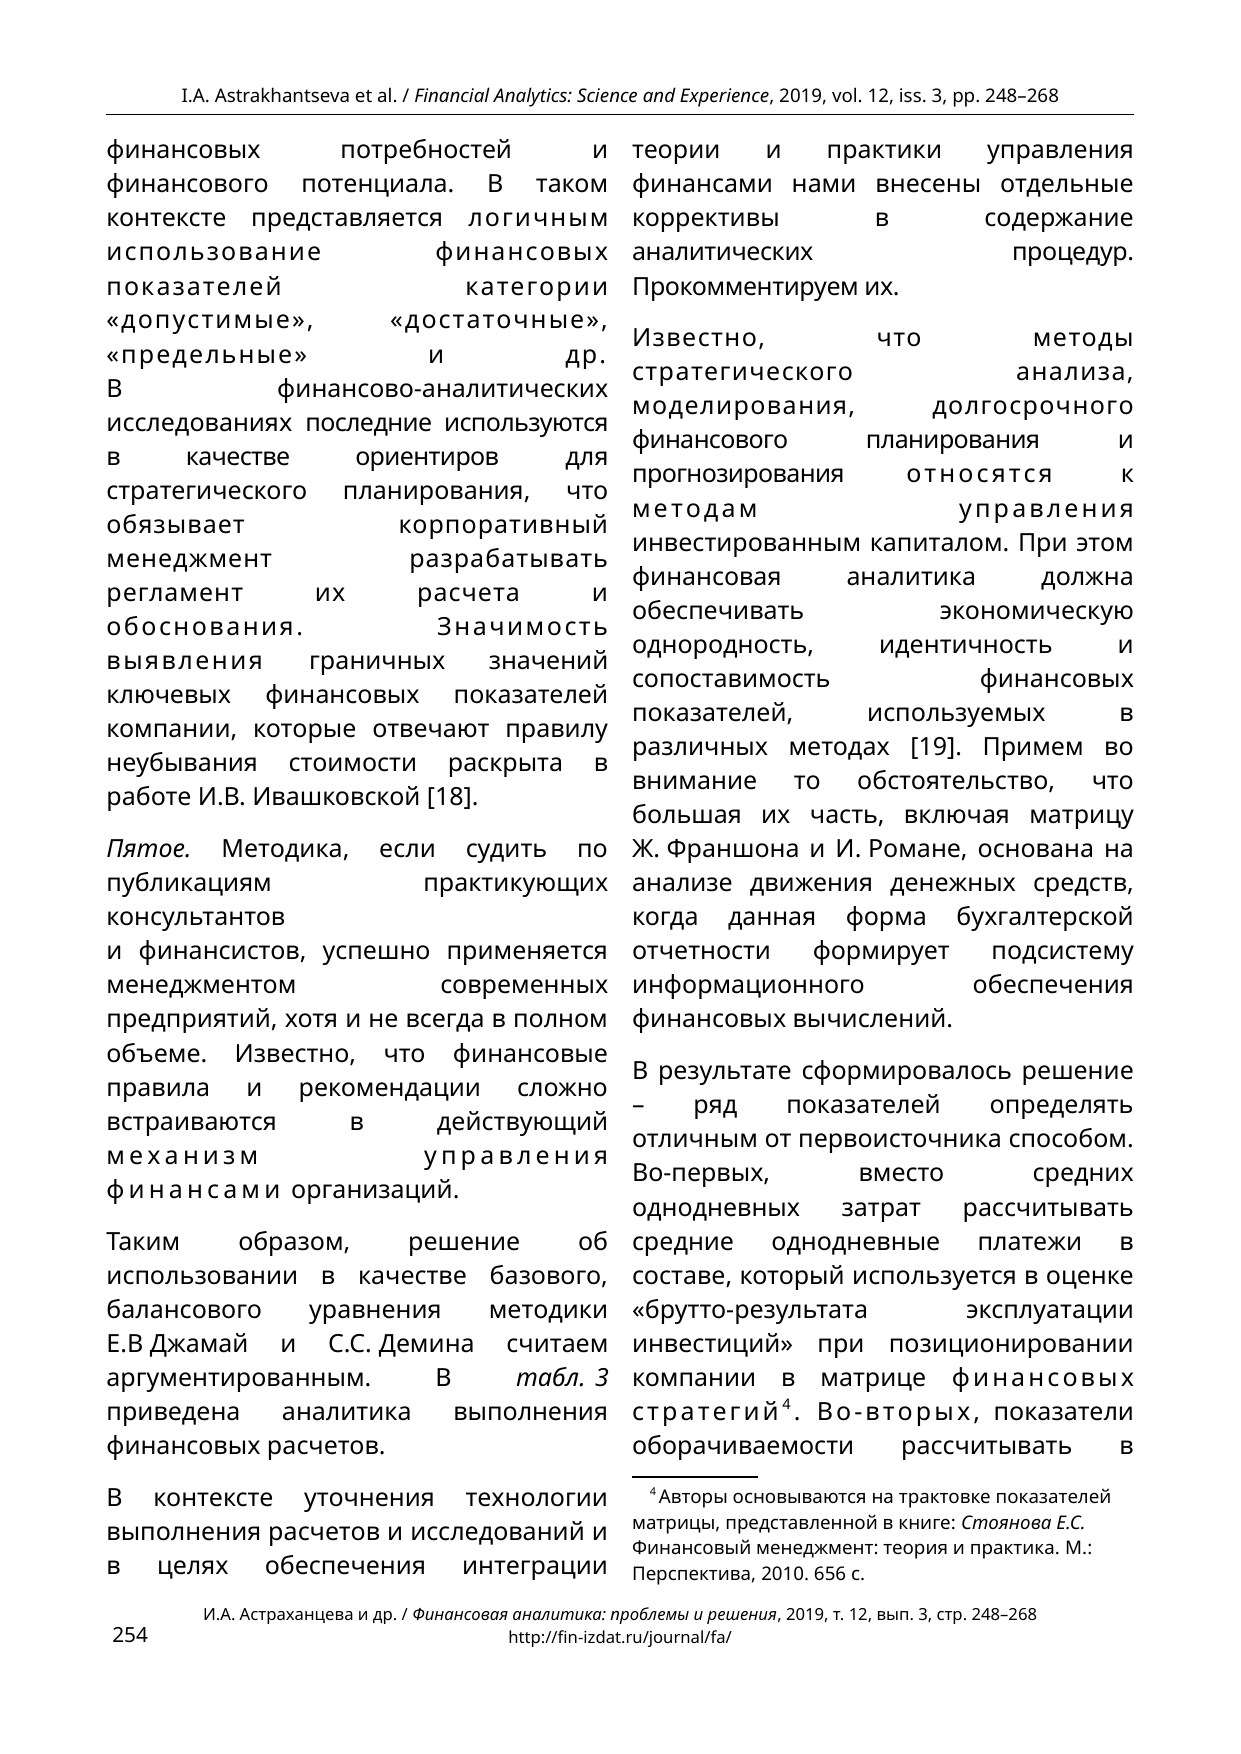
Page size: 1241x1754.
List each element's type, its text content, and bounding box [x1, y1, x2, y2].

text В результате сформировалось решение – ряд показателей определять отличным от первоисточника способом. Во-первых, вместо средних однодневных затрат рассчитывать средние однодневные платежи в составе, который используется в оценке «брутто-результата эксплуатации инвестиций» при позиционировании компании в матрице финансовых стратегий. Во-вторых, показатели оборачиваемости рассчитывать в [632, 1053, 1134, 1462]
text финансовых потребностей и финансового потенциала. В таком контексте представляется логичным использование финансовых показателей категории «допустимые», «достаточные», «предельные» и др. В финансово-аналитических исследованиях последние используются в качестве ориентиров для стратегического планирования, что обязывает корпоративный менеджмент разрабатывать регламент их расчета и обоснования. Значимость выявления граничных значений ключевых финансовых показателей компании, которые отвечают правилу неубывания стоимости раскрыта в работе И.В. Ивашковской [18]. [106, 132, 608, 813]
text Пятое. Методика, если судить по публикациям практикующих консультантов и финансистов, успешно применяется менеджментом современных предприятий, хотя и не всегда в полном объеме. Известно, что финансовые правила и рекомендации сложно встраиваются в действующий механизм управления финансами организаций. [106, 831, 608, 1206]
text Известно, что методы стратегического анализа, моделирования, долгосрочного финансового планирования и прогнозирования относятся к методам управления инвестированным капиталом. При этом финансовая аналитика должна обеспечивать экономическую однородность, идентичность и сопоставимость финансовых показателей, используемых в различных методах [19]. Примем во внимание то обстоятельство, что большая их часть, включая матрицу Ж. Франшона и И. Романе, основана на анализе движения денежных средств, когда данная форма бухгалтерской отчетности формирует подсистему информационного обеспечения финансовых вычислений. [632, 320, 1134, 1035]
text Таким образом, решение об использовании в качестве базового, балансового уравнения методики Е.В Джамай и С.С. Демина считаем аргументированным. В табл. 3 приведена аналитика выполнения финансовых расчетов. [106, 1223, 608, 1462]
text теории и практики управления финансами нами внесены отдельные коррективы в содержание аналитических процедур. Прокомментируем их. [632, 132, 1134, 302]
text В контексте уточнения технологии выполнения расчетов и исследований и в целях обеспечения интеграции [106, 1479, 608, 1582]
text Авторы основываются на трактовке показателей матрицы, представленной в книге: Стоянова Е.С. Финансовый менеджмент: теория и практика. М.: Перспектива, 2010. 656 с. [632, 1483, 1134, 1586]
